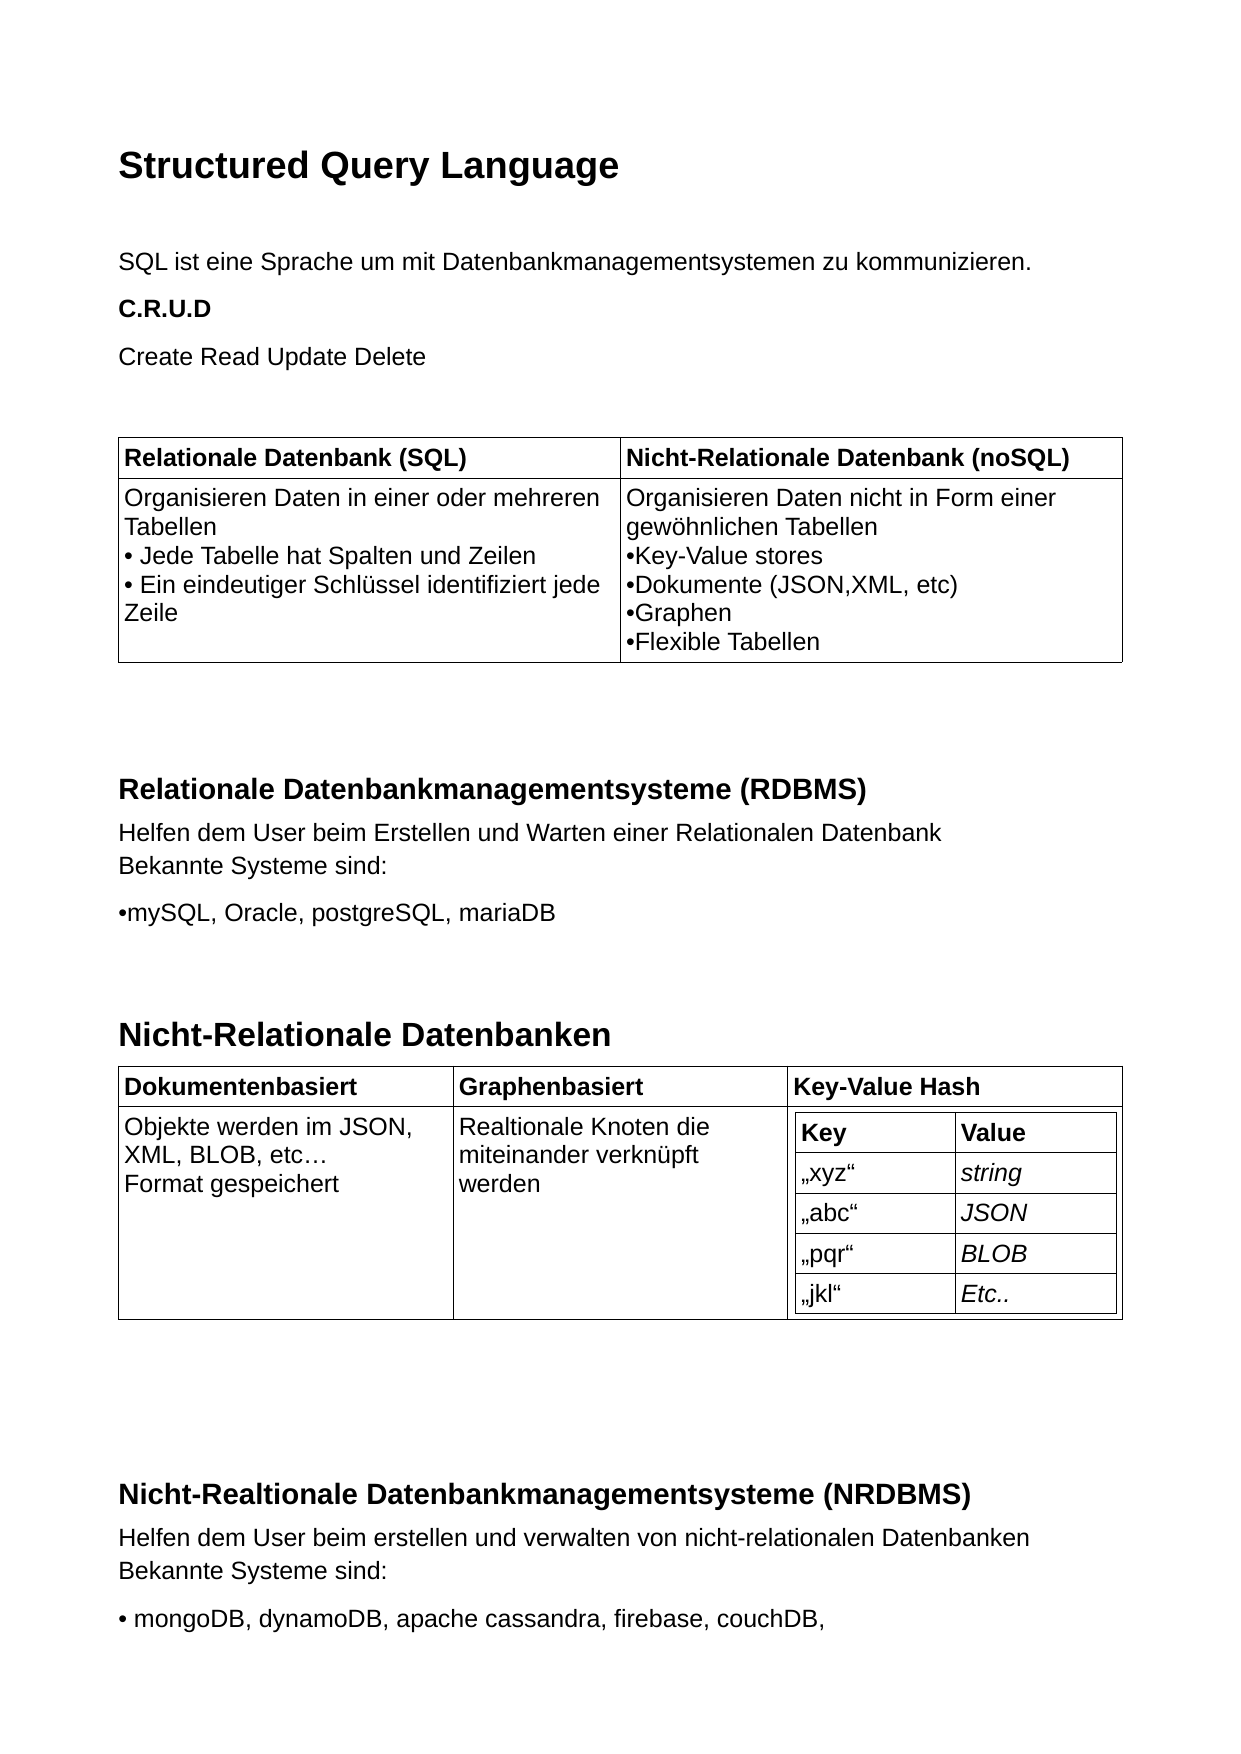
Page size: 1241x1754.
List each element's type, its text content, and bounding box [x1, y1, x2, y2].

text Helfen dem User beim erstellen und verwalten von nicht-relationalen Datenbanken Bekannte Systeme sind: [118, 1523, 1122, 1585]
table_cell Realtionale Knoten die miteinander verknüpft werden [454, 1107, 787, 1319]
table_cell [788, 1107, 1122, 1319]
subtitle Relationale Datenbankmanagementsysteme (RDBMS) [118, 772, 1122, 805]
table_header Dokumentenbasiert [119, 1067, 453, 1106]
table_cell Organisieren Daten in einer oder mehreren Tabellen • Jede Tabelle hat Spalten und Zeilen • Ein eindeutiger Schlüssel identifiziert jede Zeile [119, 479, 620, 662]
table_header Nicht-Relationale Datenbank (noSQL) [621, 438, 1122, 478]
table_cell „pqr“ [796, 1234, 955, 1273]
text C.R.U.D [118, 294, 1122, 323]
table_header Key-Value Hash [788, 1067, 1122, 1106]
table_cell „jkl“ [796, 1274, 955, 1313]
text Create Read Update Delete [118, 342, 1122, 371]
table_cell Organisieren Daten nicht in Form einer gewöhnlichen Tabellen •Key-Value stores •Dokumente (JSON,XML, etc) •Graphen •Flexible Tabellen [621, 479, 1122, 662]
subtitle Structured Query Language [118, 143, 1122, 187]
table_cell Objekte werden im JSON, XML, BLOB, etc… Format gespeichert [119, 1107, 453, 1319]
table_cell string [956, 1153, 1116, 1192]
table_cell JSON [956, 1194, 1116, 1233]
table_cell Etc.. [956, 1274, 1116, 1313]
subtitle Nicht-Relationale Datenbanken [118, 1014, 1122, 1053]
table_cell „xyz“ [796, 1153, 955, 1192]
text Helfen dem User beim Erstellen und Warten einer Relationalen Datenbank Bekannte Systeme sind: [118, 818, 1122, 879]
table_header Value [956, 1113, 1116, 1152]
table_header Graphenbasiert [454, 1067, 787, 1106]
table_cell „abc“ [796, 1194, 955, 1233]
table_header Relationale Datenbank (SQL) [119, 438, 620, 478]
table_header Key [796, 1113, 955, 1152]
table_cell BLOB [956, 1234, 1116, 1273]
text • mongoDB, dynamoDB, apache cassandra, firebase, couchDB, [118, 1604, 1122, 1632]
text •mySQL, Oracle, postgreSQL, mariaDB [118, 898, 1122, 927]
subtitle Nicht-Realtionale Datenbankmanagementsysteme (NRDBMS) [118, 1477, 1122, 1511]
text SQL ist eine Sprache um mit Datenbankmanagementsystemen zu kommunizieren. [118, 247, 1122, 276]
